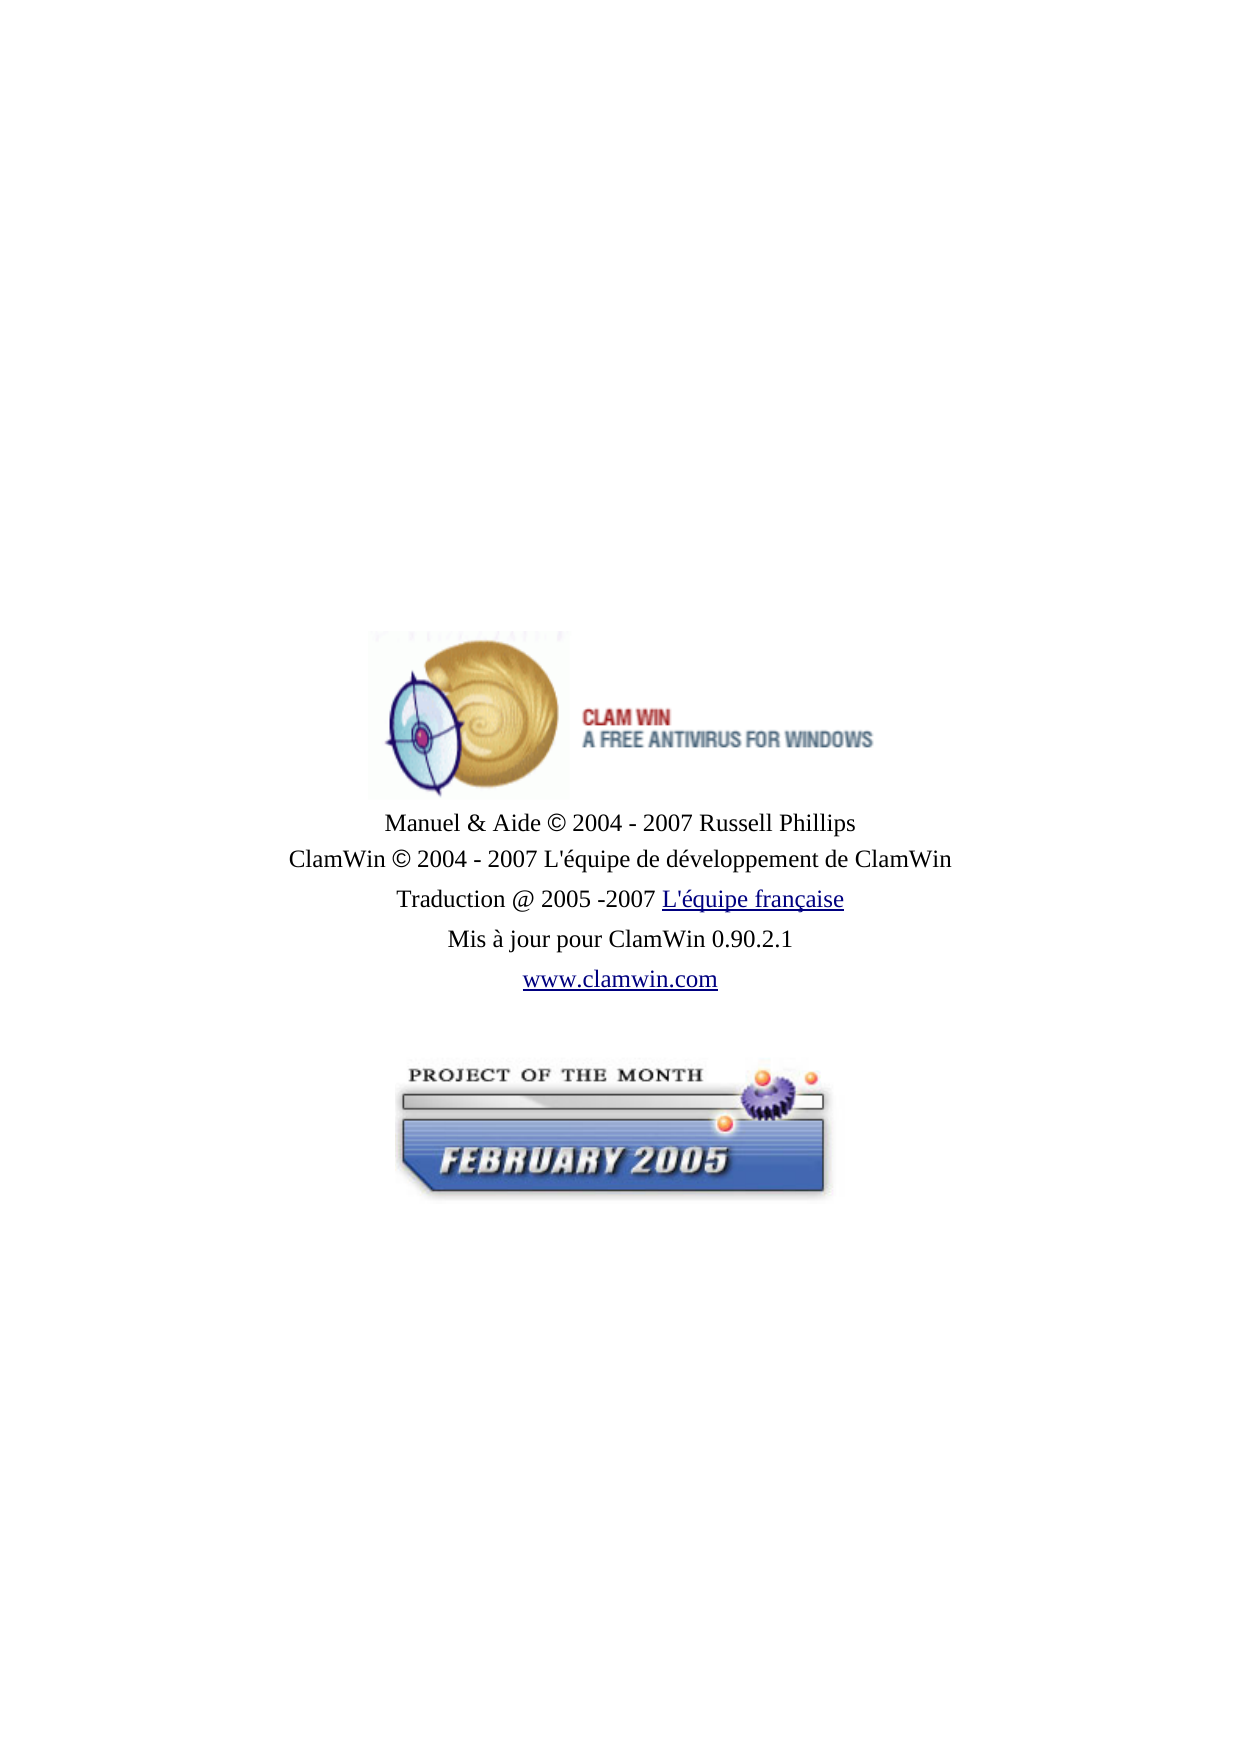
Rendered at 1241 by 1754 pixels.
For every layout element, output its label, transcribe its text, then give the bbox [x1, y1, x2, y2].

text www.clamwin.com [217, 966, 1023, 993]
picture [395, 1033, 845, 1204]
picture [368, 631, 990, 809]
text Traduction @ 2005 -2007 L'équipe française [217, 885, 1023, 913]
text ClamWin © 2004 - 2007 L'équipe de développement de ClamWin [217, 844, 1023, 873]
text Manuel & Aide © 2004 - 2007 Russell Phillips [217, 763, 1023, 832]
text Mis à jour pour ClamWin 0.90.2.1 [217, 925, 1023, 953]
